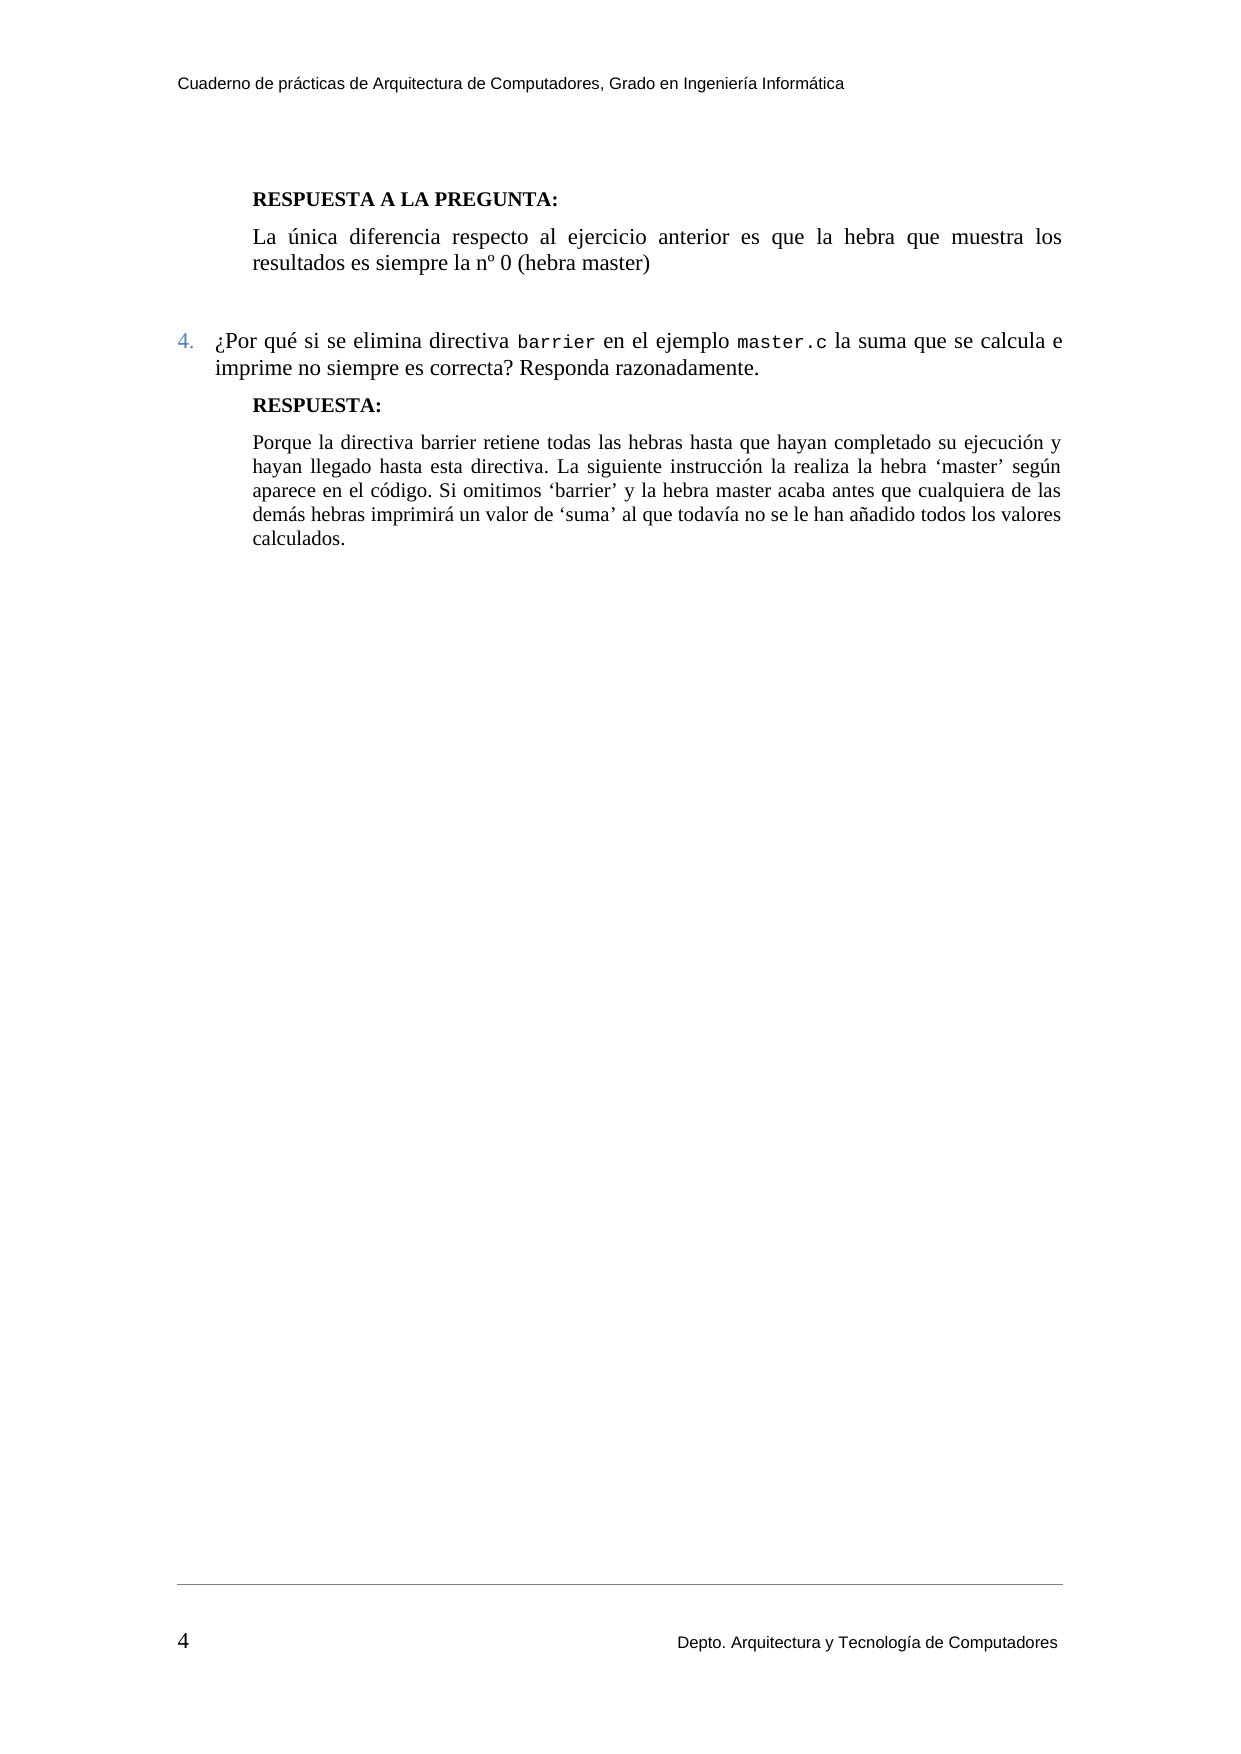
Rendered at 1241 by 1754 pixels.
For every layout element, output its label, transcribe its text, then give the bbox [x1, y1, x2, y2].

text RESPUESTA: [252, 393, 1063, 417]
text La única diferencia respecto al ejercicio anterior es que la hebra que muestra los resultados es siempre la nº 0 (hebra master) [252, 223, 1063, 276]
text Porque la directiva barrier retiene todas las hebras hasta que hayan completado su ejecución y hayan llegado hasta esta directiva. La siguiente instrucción la realiza la hebra ‘master’ según aparece en el código. Si omitimos ‘barrier’ y la hebra master acaba antes que cualquiera de las demás hebras imprimirá un valor de ‘suma’ al que todavía no se le han añadido todos los valores calculados. [252, 429, 1063, 550]
text RESPUESTA A LA PREGUNTA: [252, 187, 1063, 211]
list ¿Por qué si se elimina directiva barrier en el ejemplo master.c la suma que se calcula e imprime no siempre es correcta? Responda razonadamente. [177, 327, 1063, 381]
